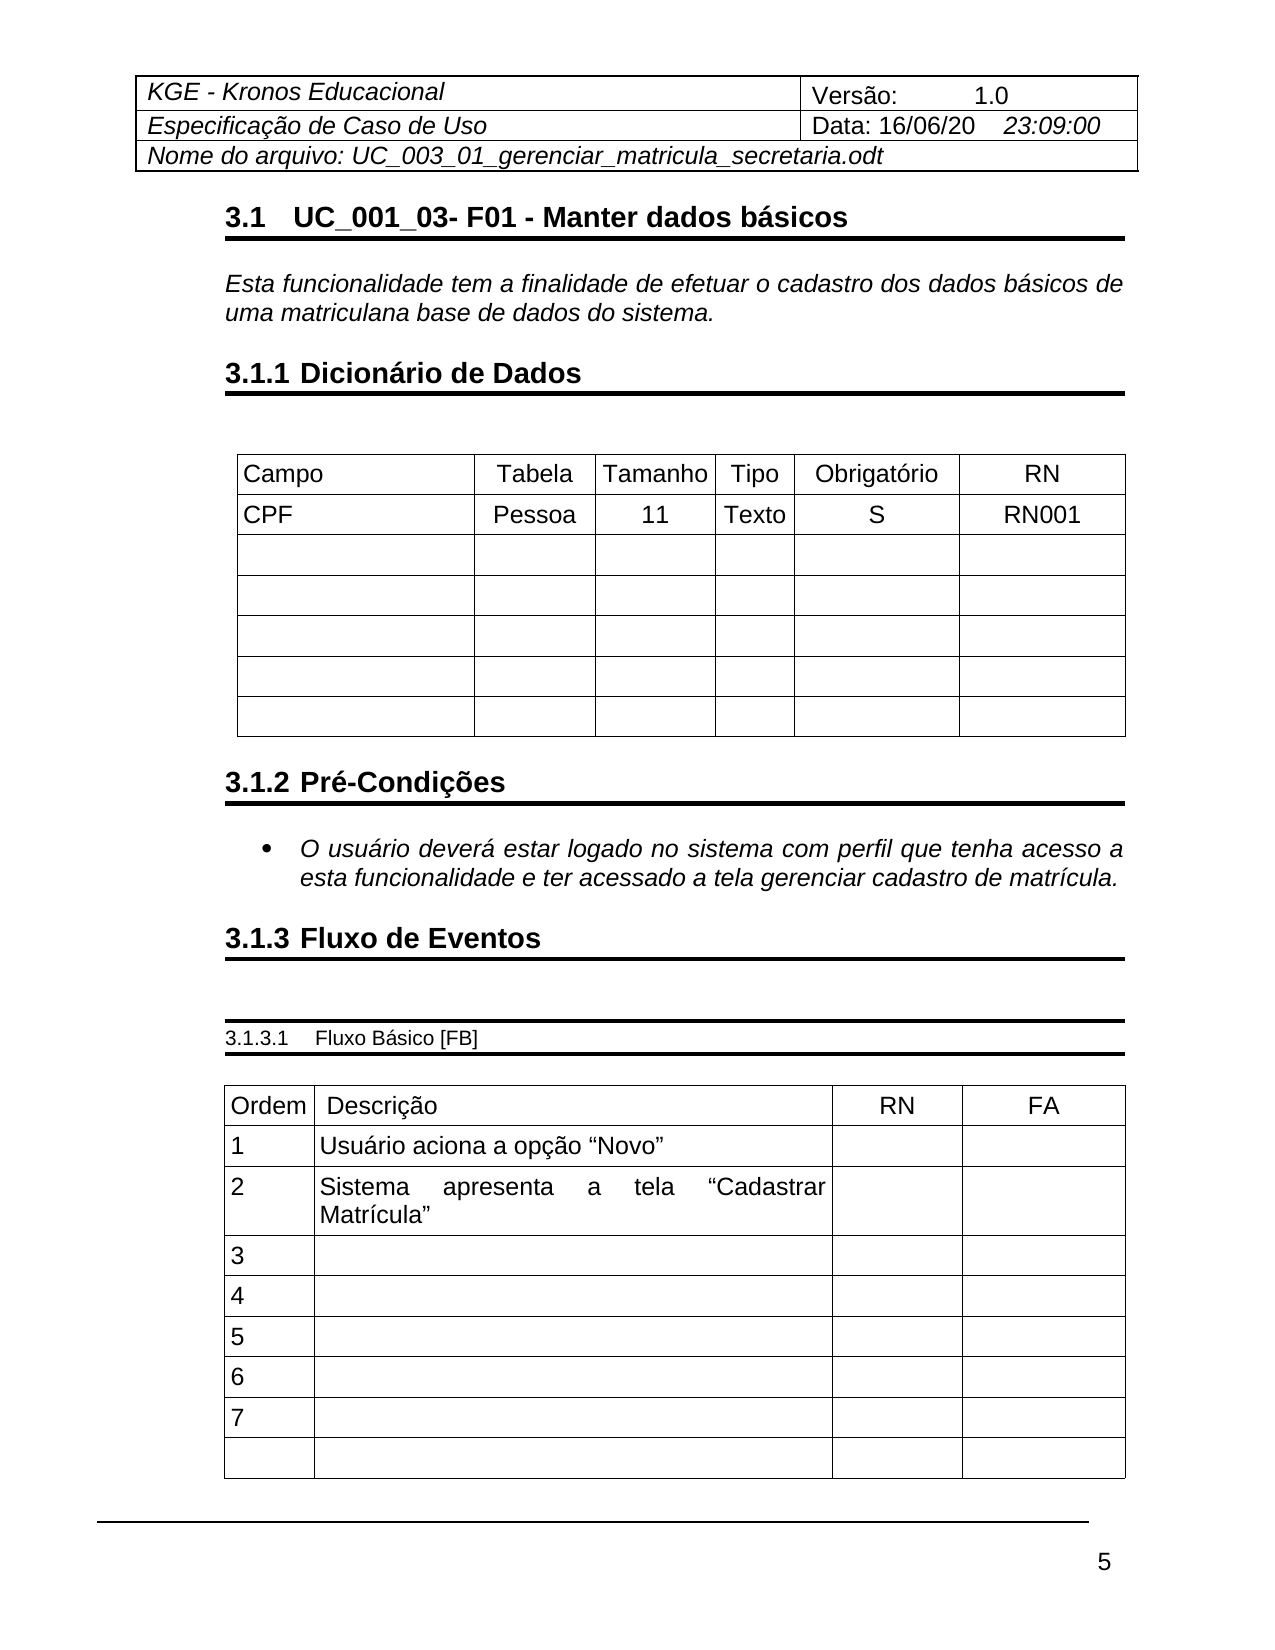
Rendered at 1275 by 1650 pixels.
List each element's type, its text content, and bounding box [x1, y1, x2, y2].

table_header Campo [238, 455, 474, 494]
table_cell 5 [225, 1317, 314, 1356]
table_header FA [963, 1086, 1125, 1125]
table_cell [716, 535, 794, 575]
table_cell [963, 1167, 1125, 1235]
table_header Tamanho [596, 455, 715, 494]
table_cell RN001 [960, 495, 1125, 534]
table_cell Sistema apresenta a tela “Cadastrar Matrícula” [315, 1167, 832, 1235]
table_header Obrigatório [795, 455, 959, 494]
table_cell [833, 1438, 962, 1477]
table_header Tipo [716, 455, 794, 494]
table_cell [963, 1236, 1125, 1275]
table_cell Usuário aciona a opção “Novo” [315, 1126, 832, 1166]
table_cell 3 [225, 1236, 314, 1275]
table_cell [833, 1317, 962, 1356]
subtitle Pré-Condições [225, 765, 1125, 801]
table_cell [596, 697, 715, 736]
table_cell Texto [716, 495, 794, 534]
table_cell 7 [225, 1398, 314, 1437]
table_cell S [795, 495, 959, 534]
table_cell [963, 1398, 1125, 1437]
table_cell [716, 697, 794, 736]
table_cell [238, 657, 474, 696]
table_cell 2 [225, 1167, 314, 1235]
table_cell [315, 1398, 832, 1437]
table_cell [225, 1438, 314, 1477]
text Esta funcionalidade tem a finalidade de efetuar o cadastro dos dados básicos de uma matriculana base de dados do sistema. [225, 269, 1125, 327]
table_cell [963, 1357, 1125, 1397]
table_cell [315, 1317, 832, 1356]
table_cell [596, 616, 715, 656]
subtitle Dicionário de Dados [225, 356, 1125, 391]
table_cell [315, 1438, 832, 1477]
table_cell [795, 535, 959, 575]
table_cell [795, 697, 959, 736]
table_cell [238, 616, 474, 656]
table_cell [475, 535, 595, 575]
table_cell [960, 616, 1125, 656]
list O usuário deverá estar logado no sistema com perfil que tenha acesso a esta funcionalidade e ter acessado a tela gerenciar cadastro de matrícula. [262, 834, 1125, 892]
table_cell [833, 1167, 962, 1235]
table_cell [960, 697, 1125, 736]
table_cell [716, 616, 794, 656]
subtitle Fluxo Básico [FB] [225, 1023, 1125, 1052]
table_cell 1 [225, 1126, 314, 1166]
table_cell [315, 1236, 832, 1275]
table_cell [960, 657, 1125, 696]
table_header Tabela [475, 455, 595, 494]
table_cell [475, 657, 595, 696]
table_cell [960, 576, 1125, 615]
table_cell [833, 1276, 962, 1316]
table_cell 6 [225, 1357, 314, 1397]
table_cell [833, 1398, 962, 1437]
table_cell [963, 1126, 1125, 1166]
table_cell [475, 697, 595, 736]
table_cell CPF [238, 495, 474, 534]
table_cell [833, 1236, 962, 1275]
table_cell [596, 576, 715, 615]
table_cell [963, 1438, 1125, 1477]
table_cell [716, 576, 794, 615]
table_cell 4 [225, 1276, 314, 1316]
table_cell [475, 576, 595, 615]
table_cell 11 [596, 495, 715, 534]
table_cell [795, 616, 959, 656]
table_cell [795, 576, 959, 615]
table_header Ordem [225, 1086, 314, 1125]
table_cell [596, 535, 715, 575]
table_cell [795, 657, 959, 696]
table_cell Pessoa [475, 495, 595, 534]
table_cell [716, 657, 794, 696]
table_cell [833, 1126, 962, 1166]
table_cell [833, 1357, 962, 1397]
table_cell [963, 1317, 1125, 1356]
table_cell [475, 616, 595, 656]
table_cell [315, 1357, 832, 1397]
subtitle Fluxo de Eventos [225, 921, 1125, 957]
table_header RN [833, 1086, 962, 1125]
table_cell [238, 697, 474, 736]
table_cell [315, 1276, 832, 1316]
table_cell [238, 576, 474, 615]
table_cell [596, 657, 715, 696]
table_header RN [960, 455, 1125, 494]
table_cell [238, 535, 474, 575]
table_cell [963, 1276, 1125, 1316]
subtitle UC_001_03- F01 - Manter dados básicos [225, 200, 1125, 236]
table_cell [960, 535, 1125, 575]
table_header Descrição [315, 1086, 832, 1125]
